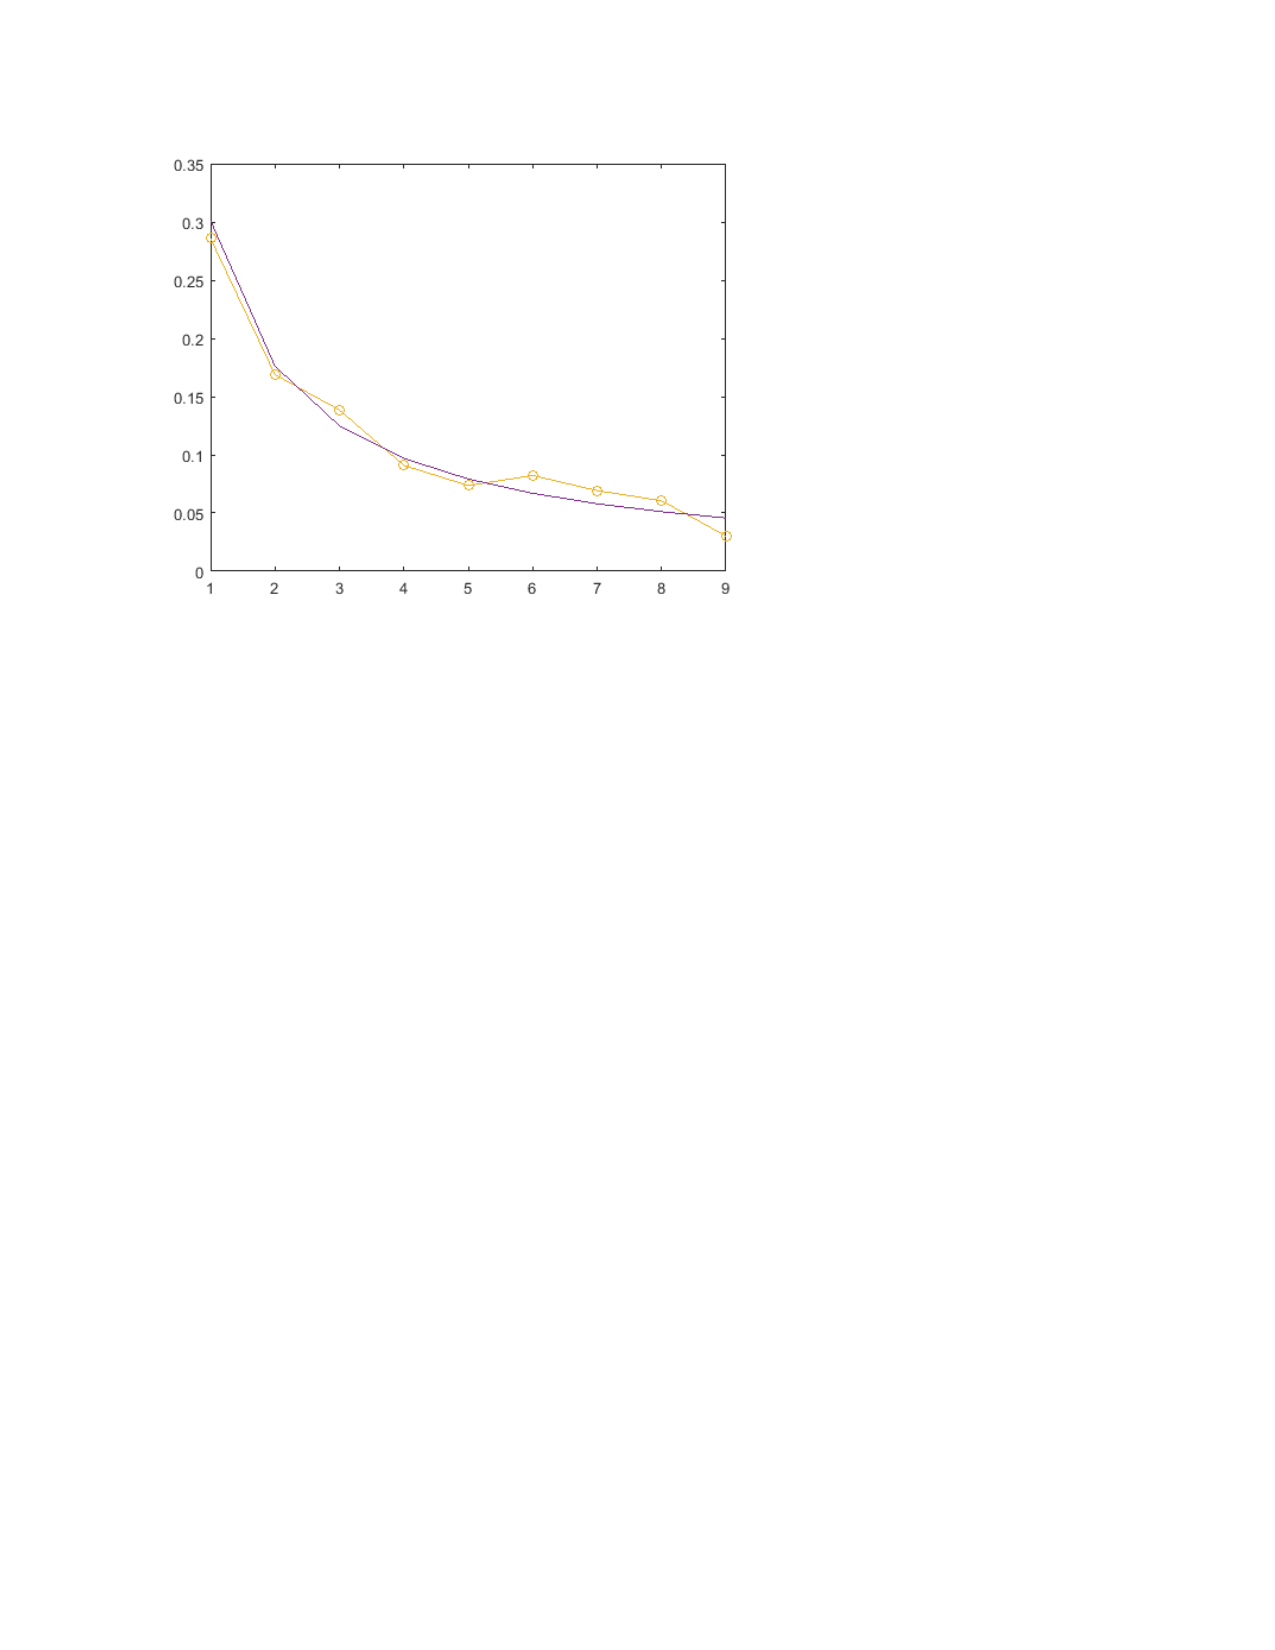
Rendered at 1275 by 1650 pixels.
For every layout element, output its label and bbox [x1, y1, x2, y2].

picture [124, 127, 789, 626]
